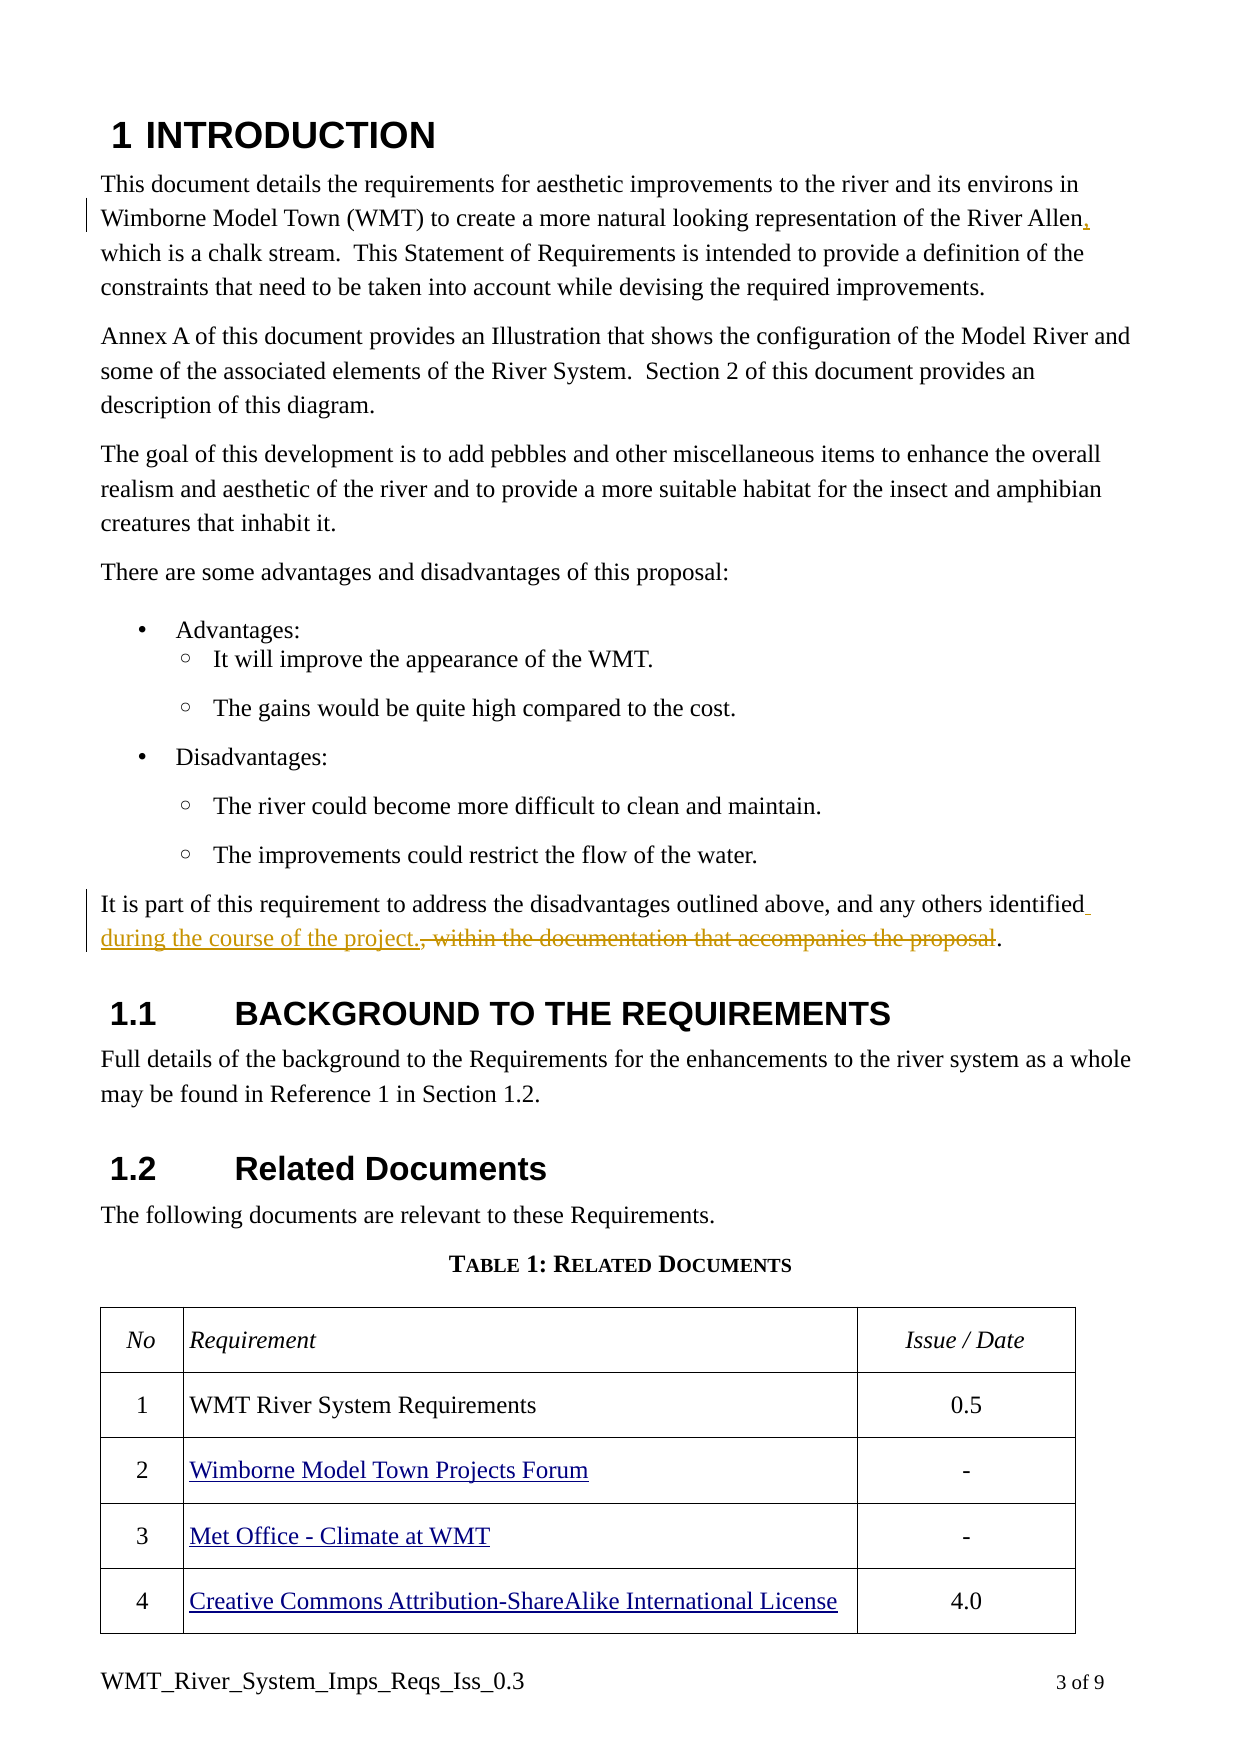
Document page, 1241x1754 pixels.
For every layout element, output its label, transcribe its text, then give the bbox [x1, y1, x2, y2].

text It is part of this requirement to address the disadvantages outlined above, and any others identified during the course of the project.. [100, 889, 1140, 952]
table_cell 4 [101, 1569, 183, 1633]
subtitle INTRODUCTION [100, 113, 1140, 156]
table_cell - [858, 1504, 1075, 1568]
table_cell Wimborne Model Town Projects Forum [184, 1438, 857, 1502]
text Annex A of this document provides an Illustration that shows the configuration of the Model River and some of the associated elements of the River System. Section 2 of this document provides an description of this diagram. [100, 321, 1140, 419]
table_cell 0.5 [858, 1373, 1075, 1437]
table_cell WMT River System Requirements [184, 1373, 857, 1437]
table_cell Met Office - Climate at WMT [184, 1504, 857, 1568]
list Disadvantages: [138, 742, 1140, 771]
table_cell 3 [101, 1504, 183, 1568]
table_header Requirement [184, 1308, 857, 1372]
text The following documents are relevant to these Requirements. [100, 1200, 1140, 1229]
subtitle Table 1: Related Documents [100, 1249, 1140, 1278]
text Full details of the background to the Requirements for the enhancements to the river system as a whole may be found in Reference 1 in Section 1.2. [100, 1044, 1140, 1108]
subtitle Related Documents [100, 1149, 1140, 1187]
table_cell 2 [101, 1438, 183, 1502]
table_cell Creative Commons Attribution-ShareAlike International License [184, 1569, 857, 1633]
list The river could become more difficult to clean and maintain. [175, 791, 1140, 819]
table_cell 1 [101, 1373, 183, 1437]
subtitle BACKGROUND TO THE REQUIREMENTS [100, 993, 1140, 1032]
list The gains would be quite high compared to the cost. [175, 693, 1140, 721]
text The goal of this development is to add pebbles and other miscellaneous items to enhance the overall realism and aesthetic of the river and to provide a more suitable habitat for the insect and amphibian creatures that inhabit it. [100, 439, 1140, 537]
list Advantages: [138, 615, 1140, 644]
text This document details the requirements for aesthetic improvements to the river and its environs in Wimborne Model Town (WMT) to create a more natural looking representation of the River Allen, which is a chalk stream. This Statement of Requirements is intended to provide a definition of the constraints that need to be taken into account while devising the required improvements. [100, 169, 1140, 301]
table_cell 4.0 [858, 1569, 1075, 1633]
table_cell - [858, 1438, 1075, 1502]
list The improvements could restrict the flow of the water. [175, 840, 1140, 869]
text There are some advantages and disadvantages of this proposal: [100, 557, 1140, 586]
table_header No [101, 1308, 183, 1372]
list It will improve the appearance of the WMT. [175, 644, 1140, 672]
table_header Issue / Date [858, 1308, 1075, 1372]
